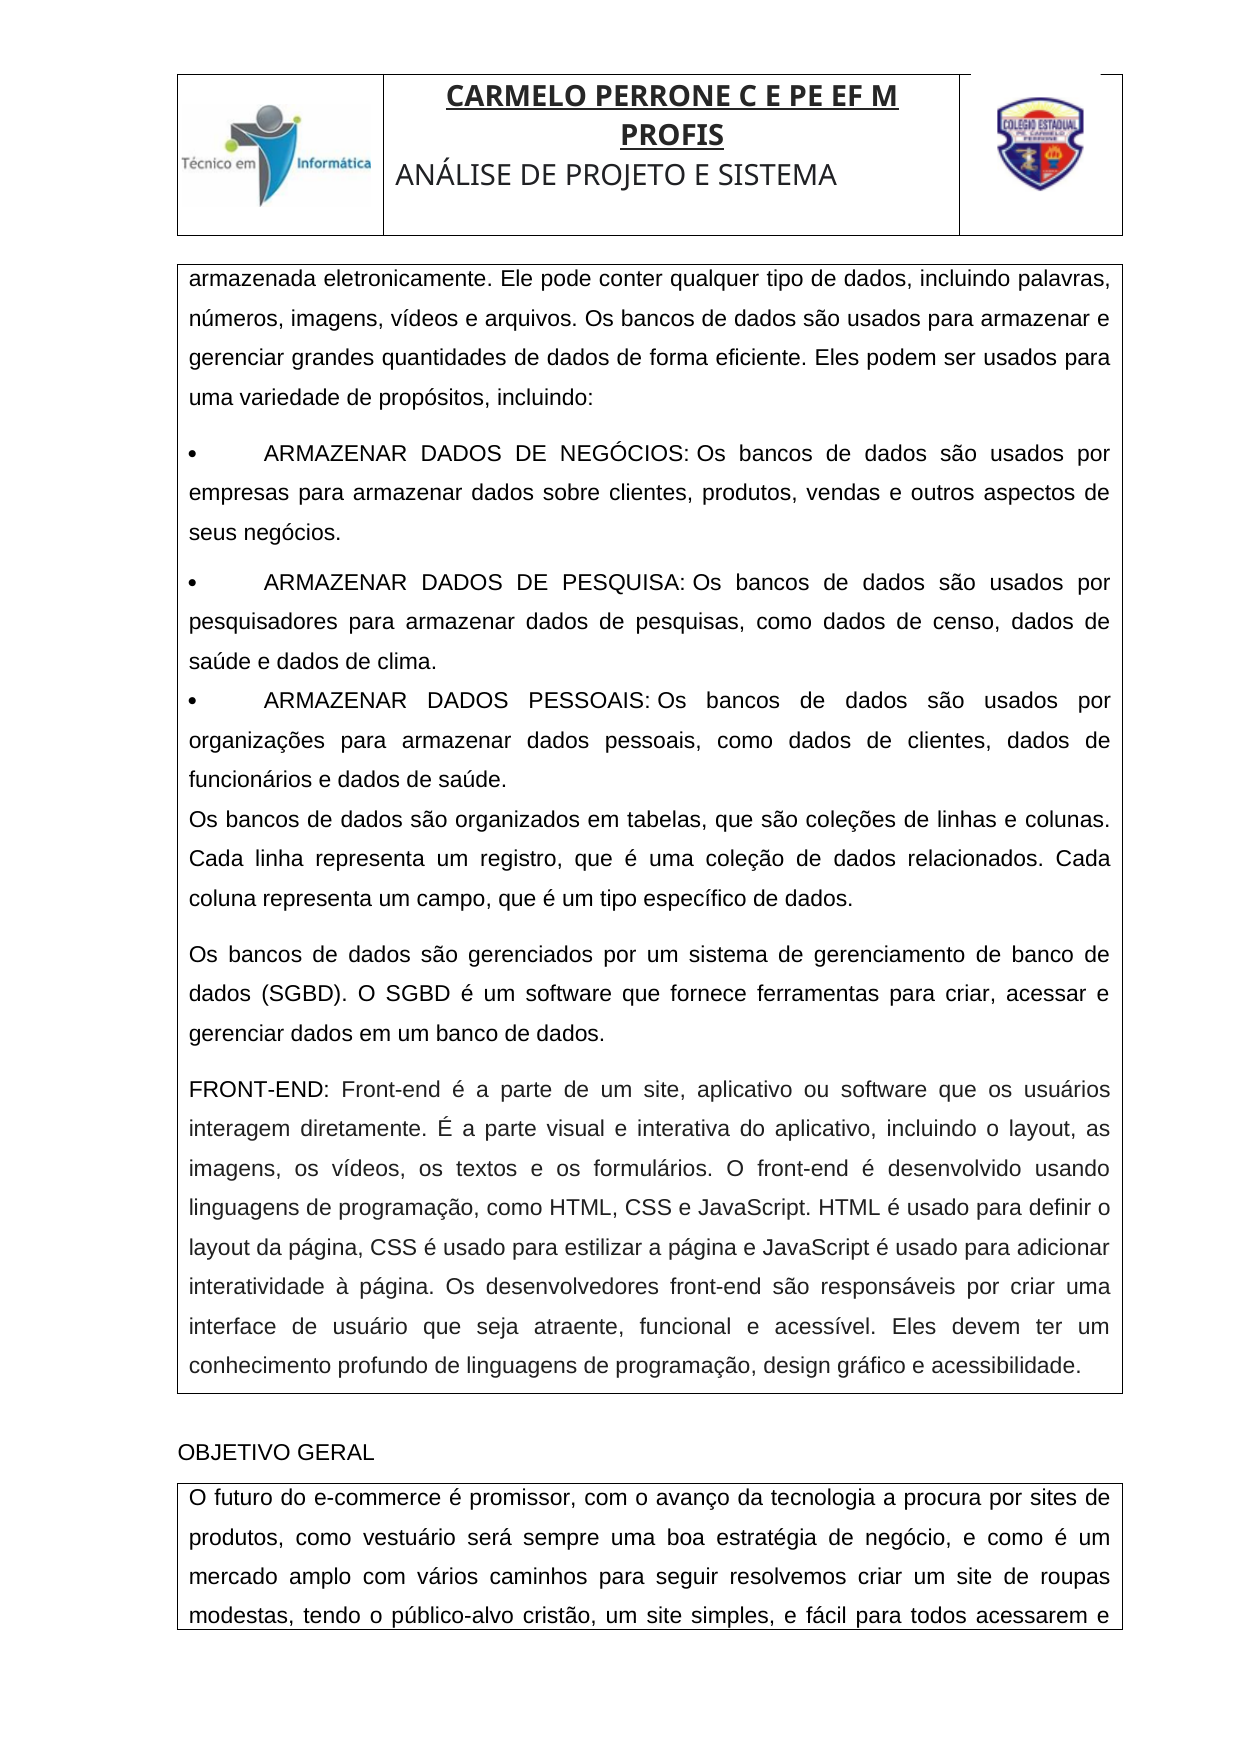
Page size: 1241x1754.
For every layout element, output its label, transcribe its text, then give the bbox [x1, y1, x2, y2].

table_header O futuro do e-commerce é promissor, com o avanço da tecnologia a procura por sites de produtos, como vestuário será sempre uma boa estratégia de negócio, e como é um mercado amplo com vários caminhos para seguir resolvemos criar um site de roupas modestas, tendo o público-alvo cristão, um site simples, e fácil para todos acessarem e [178, 1484, 1122, 1629]
table_header armazenada eletronicamente. Ele pode conter qualquer tipo de dados, incluindo palavras, números, imagens, vídeos e arquivos. Os bancos de dados são usados para armazenar e gerenciar grandes quantidades de dados de forma eficiente. Eles podem ser usados para uma variedade de propósitos, incluindo: ARMAZENAR DADOS DE NEGÓCIOS: Os bancos de dados são usados por empresas para armazenar dados sobre clientes, produtos, vendas e outros aspectos de seus negócios. ARMAZENAR DADOS DE PESQUISA: Os bancos de dados são usados por pesquisadores para armazenar dados de pesquisas, como dados de censo, dados de saúde e dados de clima. ARMAZENAR DADOS PESSOAIS: Os bancos de dados são usados por organizações para armazenar dados pessoais, como dados de clientes, dados de funcionários e dados de saúde. Os bancos de dados são organizados em tabelas, que são coleções de linhas e colunas. Cada linha representa um registro, que é uma coleção de dados relacionados. Cada coluna representa um campo, que é um tipo específico de dados. Os bancos de dados são gerenciados por um sistema de gerenciamento de banco de dados (SGBD). O SGBD é um software que fornece ferramentas para criar, acessar e gerenciar dados em um banco de dados. FRONT-END: Front-end é a parte de um site, aplicativo ou software que os usuários interagem diretamente. É a parte visual e interativa do aplicativo, incluindo o layout, as imagens, os vídeos, os textos e os formulários. O front-end é desenvolvido usando linguagens de programação, como HTML, CSS e JavaScript. HTML é usado para definir o layout da página, CSS é usado para estilizar a página e JavaScript é usado para adicionar interatividade à página. Os desenvolvedores front-end são responsáveis por criar uma interface de usuário que seja atraente, funcional e acessível. Eles devem ter um conhecimento profundo de linguagens de programação, design gráfico e acessibilidade. [178, 265, 1122, 1393]
text OBJETIVO GERAL [177, 1438, 1122, 1465]
